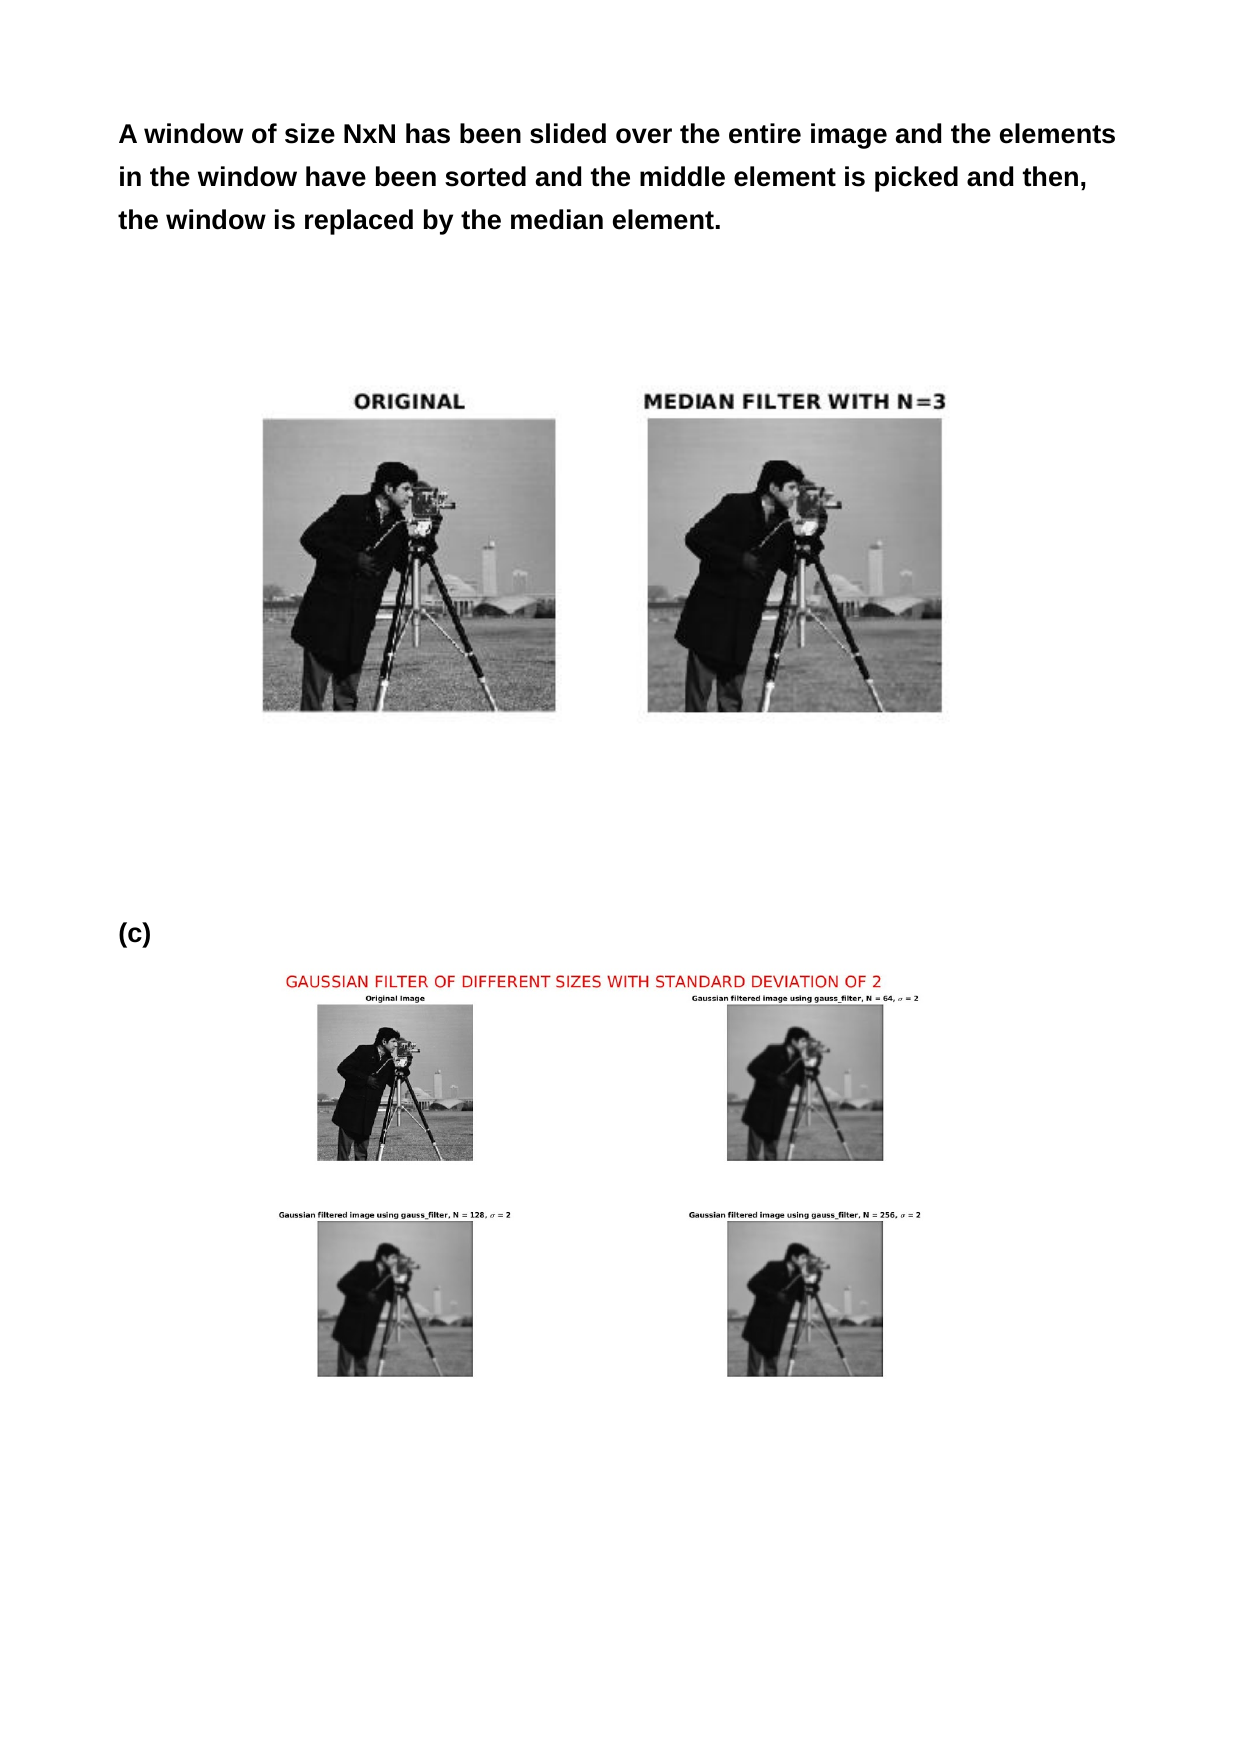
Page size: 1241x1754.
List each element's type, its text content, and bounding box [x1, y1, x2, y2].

text (c) [118, 247, 1122, 948]
text A window of size NxN has been slided over the entire image and the elements in the window have been sorted and the middle element is picked and then, the window is replaced by the median element. [118, 118, 1122, 236]
picture [149, 248, 1025, 905]
picture [118, 959, 1049, 1427]
